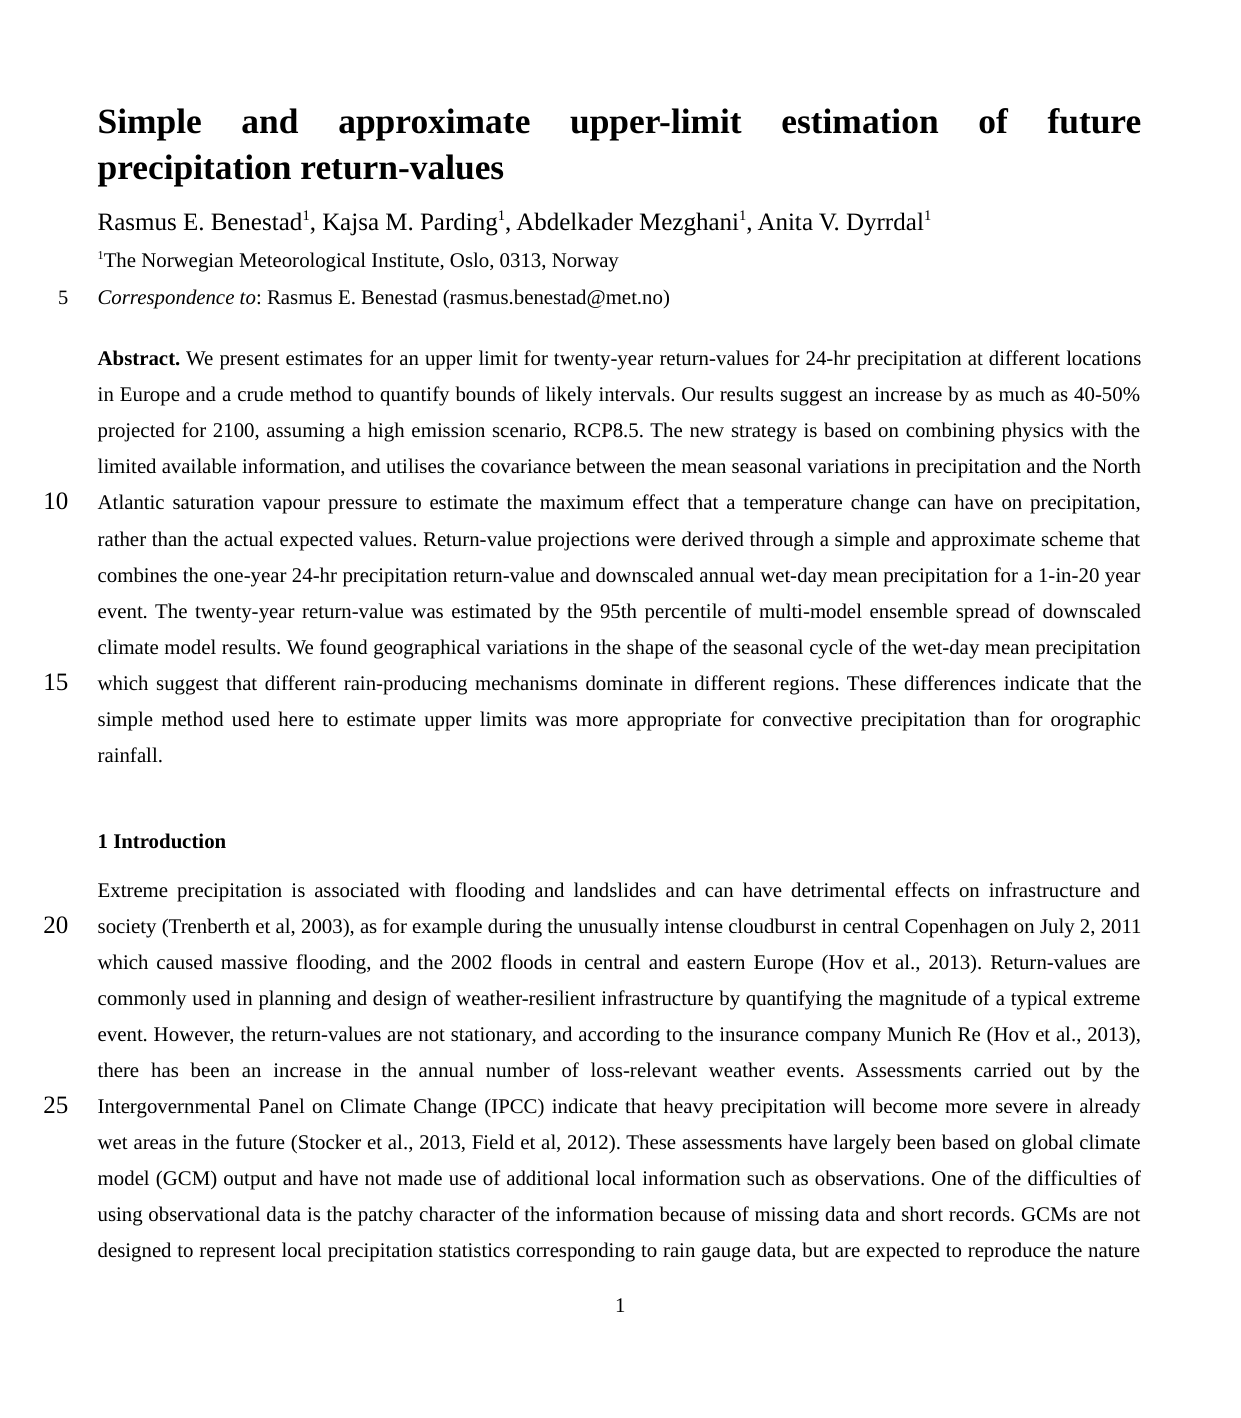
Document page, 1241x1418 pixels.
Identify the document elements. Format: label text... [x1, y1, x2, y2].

subtitle 1 Introduction [97, 829, 1143, 853]
text 1The Norwegian Meteorological Institute, Oslo, 0313, Norway [97, 248, 1143, 272]
text Abstract. We present estimates for an upper limit for twenty-year return-values for 24-hr precipitation at different locations in Europe and a crude method to quantify bounds of likely intervals. Our results suggest an increase by as much as 40-50% projected for 2100, assuming a high emission scenario, RCP8.5. The new strategy is based on combining physics with the limited available information, and utilises the covariance between the mean seasonal variations in precipitation and the North Atlantic saturation vapour pressure to estimate the maximum effect that a temperature change can have on precipitation, rather than the actual expected values. Return-value projections were derived through a simple and approximate scheme that combines the one-year 24-hr precipitation return-value and downscaled annual wet-day mean precipitation for a 1-in-20 year event. The twenty-year return-value was estimated by the 95th percentile of multi-model ensemble spread of downscaled climate model results. We found geographical variations in the shape of the seasonal cycle of the wet-day mean precipitation which suggest that different rain-producing mechanisms dominate in different regions. These differences indicate that the simple method used here to estimate upper limits was more appropriate for convective precipitation than for orographic rainfall. [97, 346, 1143, 767]
title Simple and approximate upper-limit estimation of future precipitation return-values [97, 97, 1143, 188]
text Extreme precipitation is associated with flooding and landslides and can have detrimental effects on infrastructure and society (Trenberth et al, 2003), as for example during the unusually intense cloudburst in central Copenhagen on July 2, 2011 which caused massive flooding, and the 2002 floods in central and eastern Europe (Hov et al., 2013). Return-values are commonly used in planning and design of weather-resilient infrastructure by quantifying the magnitude of a typical extreme event. However, the return-values are not stationary, and according to the insurance company Munich Re (Hov et al., 2013), there has been an increase in the annual number of loss-relevant weather events. Assessments carried out by the Intergovernmental Panel on Climate Change (IPCC) indicate that heavy precipitation will become more severe in already wet areas in the future (Stocker et al., 2013, Field et al, 2012). These assessments have largely been based on global climate model (GCM) output and have not made use of additional local information such as observations. One of the difficulties of using observational data is the patchy character of the information because of missing data and short records. GCMs are not designed to represent local precipitation statistics corresponding to rain gauge data, but are expected to reproduce the nature [97, 878, 1143, 1262]
text Rasmus E. Benestad1, Kajsa M. Parding1, Abdelkader Mezghani1, Anita V. Dyrrdal1 [97, 207, 1143, 236]
text Correspondence to: Rasmus E. Benestad (rasmus.benestad@met.no) [97, 285, 1143, 309]
